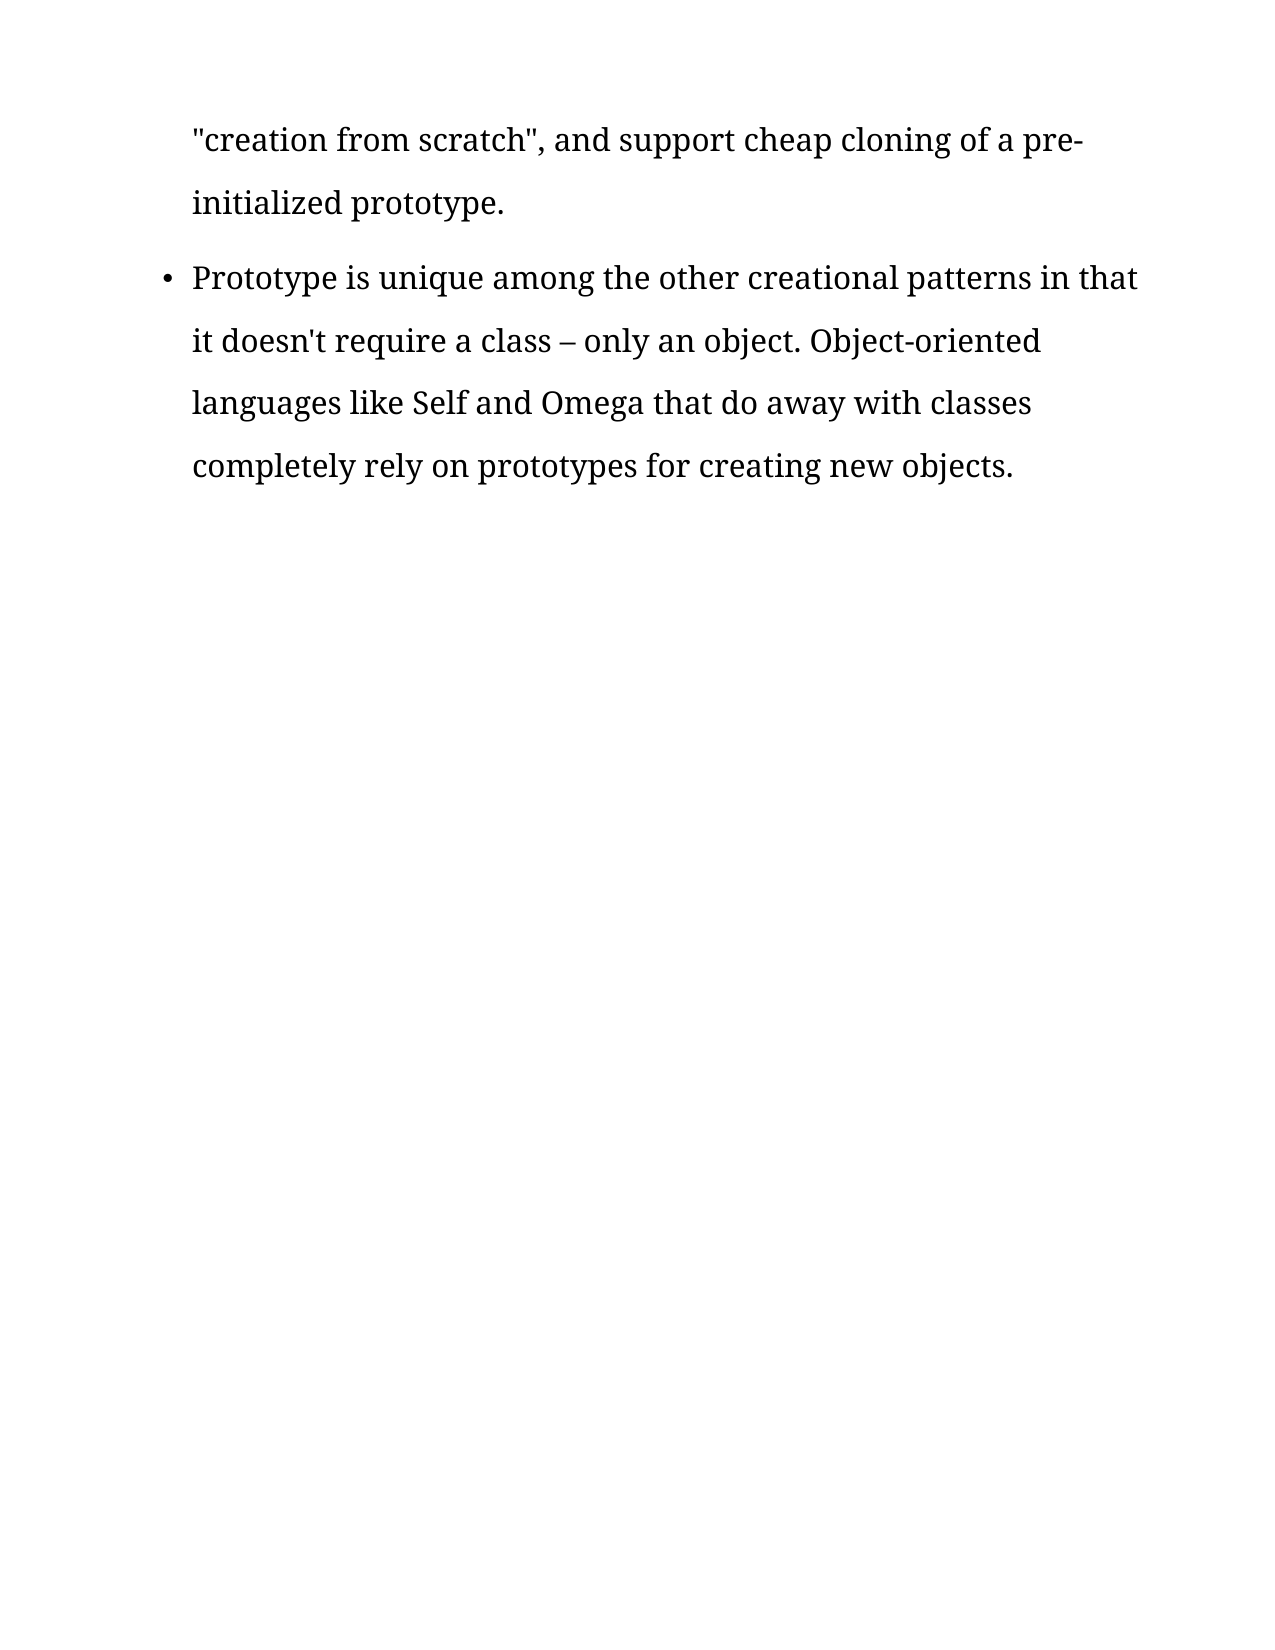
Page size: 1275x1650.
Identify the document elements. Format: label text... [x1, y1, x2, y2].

list Prototype is unique among the other creational patterns in that it doesn't require a class – only an object. Object-oriented languages like Self and Omega that do away with classes completely rely on prototypes for creating new objects. [162, 256, 1157, 487]
list "creation from scratch", and support cheap cloning of a pre-initialized prototype. [162, 118, 1157, 223]
